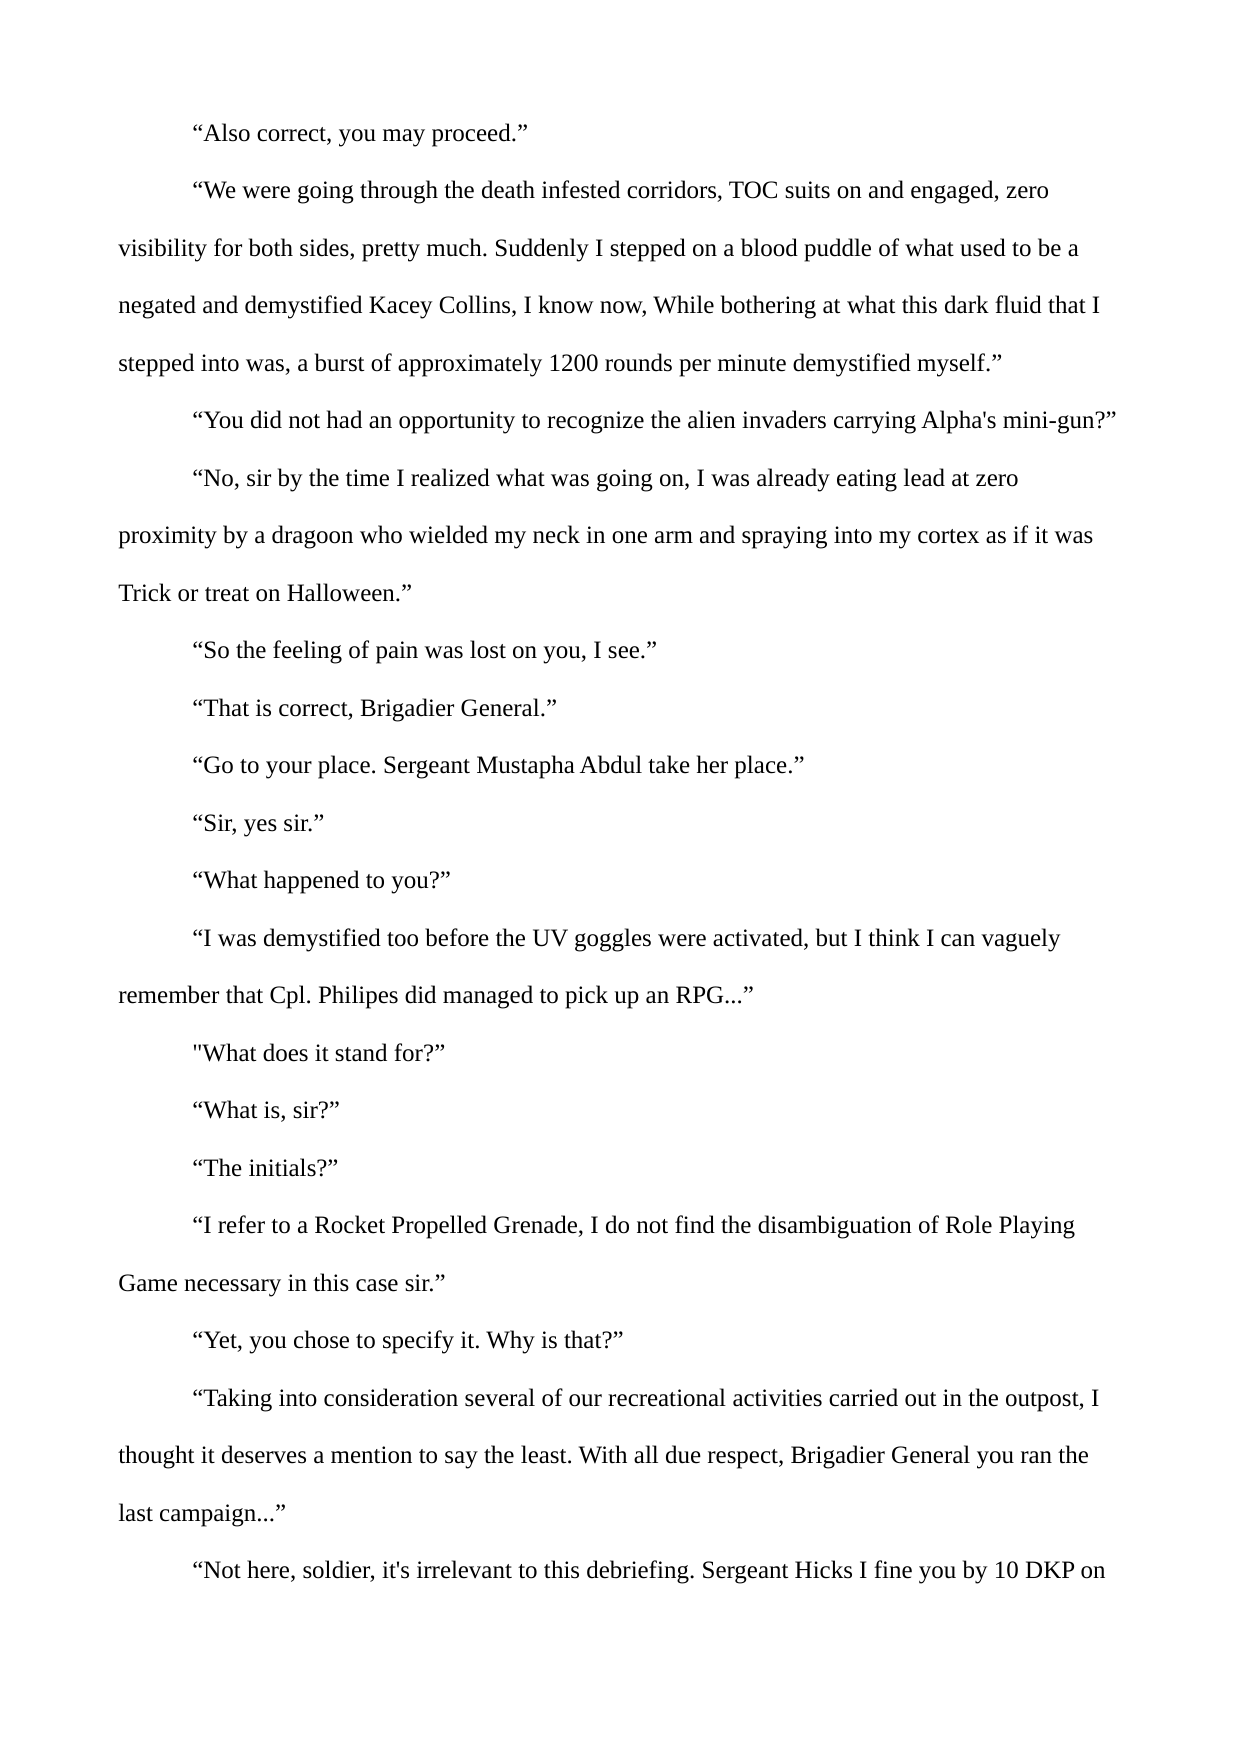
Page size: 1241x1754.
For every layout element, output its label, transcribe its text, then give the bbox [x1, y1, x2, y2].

text “I was demystified too before the UV goggles were activated, but I think I can vaguely remember that Cpl. Philipes did managed to pick up an RPG...” [118, 923, 1122, 1009]
text “So the feeling of pain was lost on you, I see.” [118, 636, 1122, 664]
text “Also correct, you may proceed.” [118, 118, 1122, 147]
text “Sir, yes sir.” [118, 808, 1122, 837]
text “Not here, soldier, it's irrelevant to this debriefing. Sergeant Hicks I fine you by 10 DKP on [118, 1556, 1122, 1584]
text “Yet, you chose to specify it. Why is that?” [118, 1326, 1122, 1354]
text “We were going through the death infested corridors, TOC suits on and engaged, zero visibility for both sides, pretty much. Suddenly I stepped on a blood puddle of what used to be a negated and demystified Kacey Collins, I know now, While bothering at what this dark fluid that I stepped into was, a burst of approximately 1200 rounds per minute demystified myself.” [118, 176, 1122, 377]
text “Go to your place. Sergeant Mustapha Abdul take her place.” [118, 751, 1122, 779]
text “You did not had an opportunity to recognize the alien invaders carrying Alpha's mini-gun?” [118, 406, 1122, 434]
text “Taking into consideration several of our recreational activities carried out in the outpost, I thought it deserves a mention to say the least. With all due respect, Brigadier General you ran the last campaign...” [118, 1383, 1122, 1527]
text "What does it stand for?” [118, 1038, 1122, 1067]
text “No, sir by the time I realized what was going on, I was already eating lead at zero proximity by a dragoon who wielded my neck in one arm and spraying into my cortex as if it was Trick or treat on Halloween.” [118, 463, 1122, 607]
text “That is correct, Brigadier General.” [118, 693, 1122, 722]
text “What happened to you?” [118, 866, 1122, 894]
text “The initials?” [118, 1153, 1122, 1182]
text “I refer to a Rocket Propelled Grenade, I do not find the disambiguation of Role Playing Game necessary in this case sir.” [118, 1211, 1122, 1297]
text “What is, sir?” [118, 1096, 1122, 1124]
